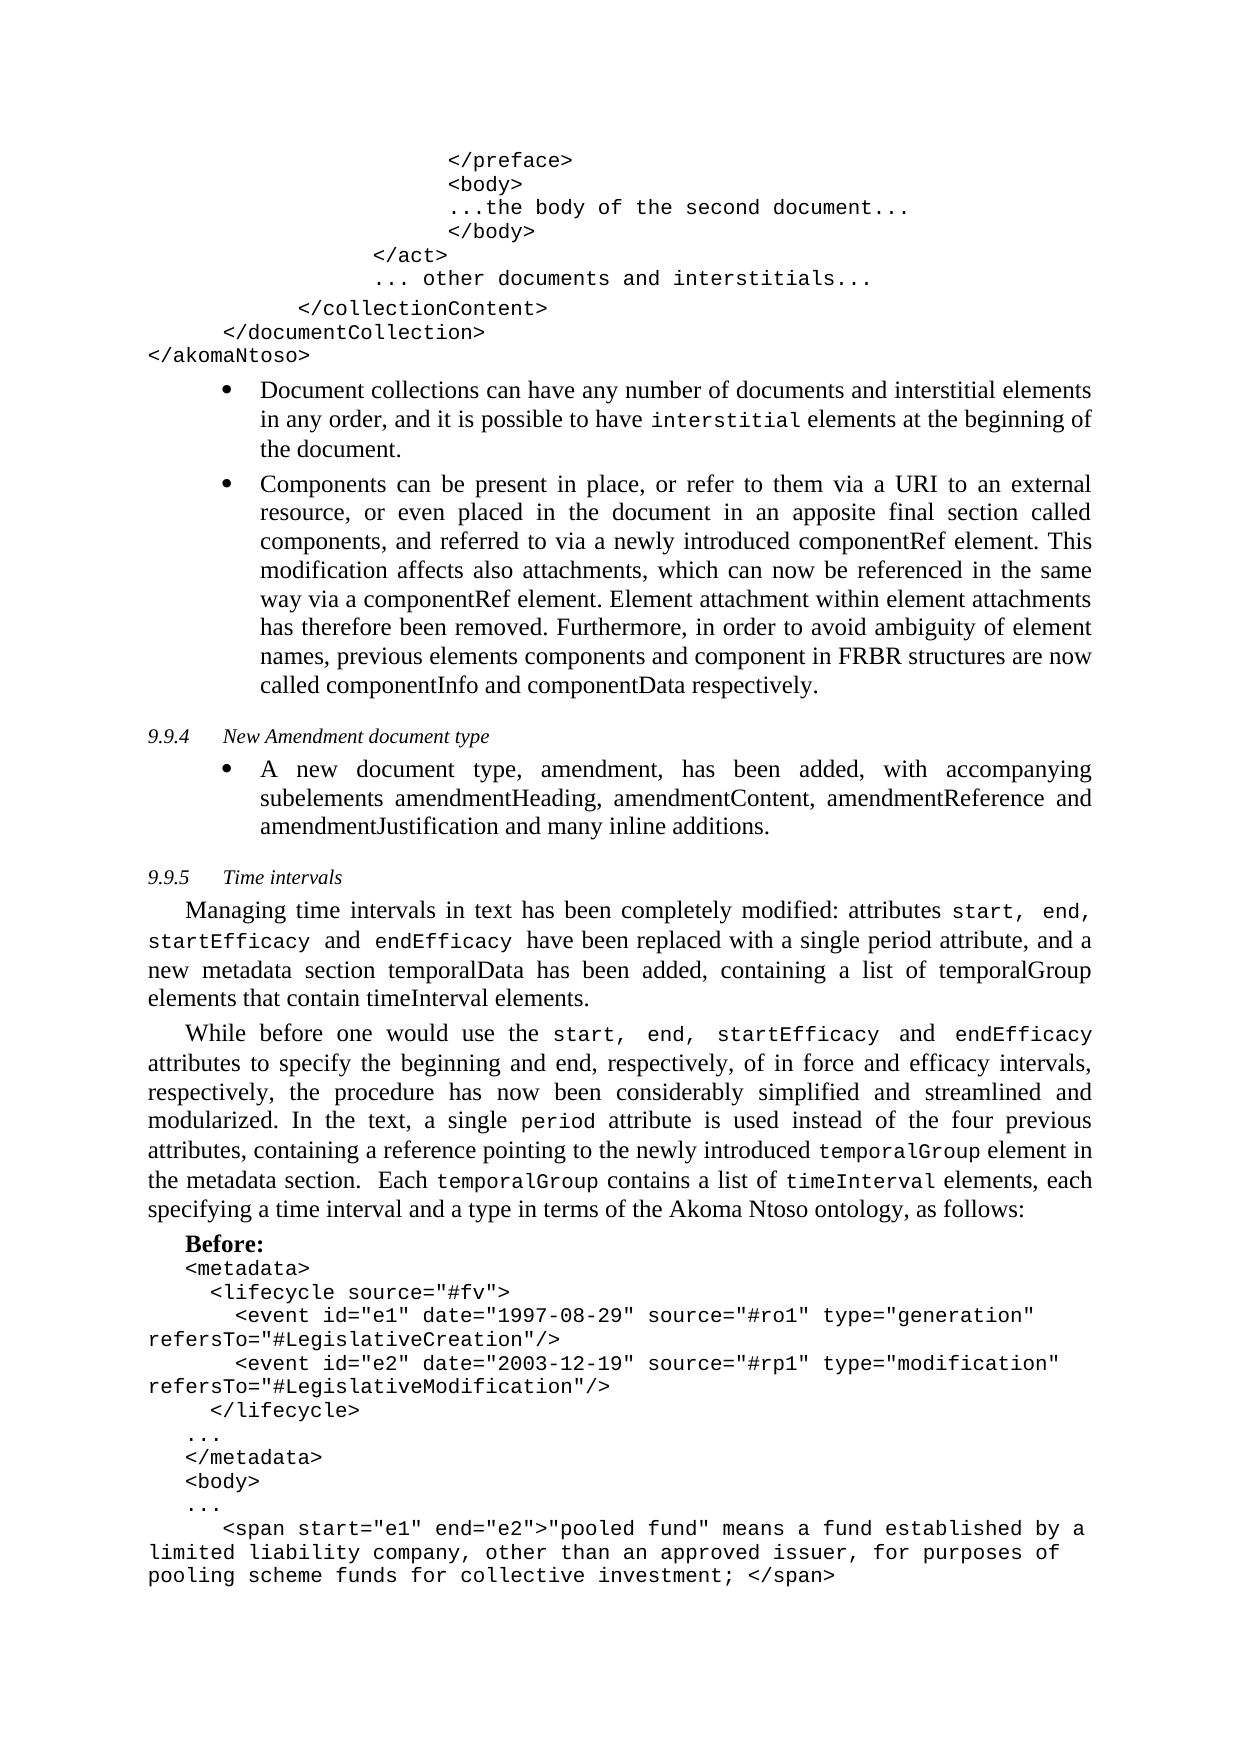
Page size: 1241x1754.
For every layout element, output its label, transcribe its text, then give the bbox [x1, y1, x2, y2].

text <body> [148, 1471, 1092, 1494]
text <event id="e1" date="1997-08-29" source="#ro1" type="generation" refersTo="#LegislativeCreation"/> [148, 1305, 1092, 1353]
text Managing time intervals in text has been completely modified: attributes start, end, startEfficacy and endEfficacy have been replaced with a single period attribute, and a new metadata section temporalData has been added, containing a list of temporalGroup elements that contain timeInterval elements. [148, 896, 1092, 1012]
text <span start="e1" end="e2">"pooled fund" means a fund established by a limited liability company, other than an approved issuer, for purposes of pooling scheme funds for collective investment; </span> [148, 1518, 1092, 1589]
text ... [148, 1494, 1092, 1518]
text Before: [148, 1229, 1092, 1258]
text ... [148, 1423, 1092, 1447]
list Components can be present in place, or refer to them via a URI to an external resource, or even placed in the document in an apposite final section called components, and referred to via a newly introduced componentRef element. This modification affects also attachments, which can now be referenced in the same way via a componentRef element. Element attachment within element attachments has therefore been removed. Furthermore, in order to avoid ambiguity of element names, previous elements components and component in FRBR structures are now called componentInfo and componentData respectively. [222, 469, 1092, 699]
subtitle New Amendment document type [148, 724, 1092, 748]
text <lifecycle source="#fv"> [148, 1282, 1092, 1305]
text </metadata> [148, 1447, 1092, 1471]
text While before one would use the start, end, startEfficacy and endEfficacy attributes to specify the beginning and end, respectively, of in force and efficacy intervals, respectively, the procedure has now been considerably simplified and streamlined and modularized. In the text, a single period attribute is used instead of the four previous attributes, containing a reference pointing to the newly introduced temporalGroup element in the metadata section. Each temporalGroup contains a list of timeInterval elements, each specifying a time interval and a type in terms of the Akoma Ntoso ontology, as follows: [148, 1018, 1092, 1223]
subtitle Time intervals [148, 865, 1092, 889]
list Document collections can have any number of documents and interstitial elements in any order, and it is possible to have interstitial elements at the beginning of the document. [222, 375, 1092, 462]
text <metadata> [148, 1258, 1092, 1282]
text </preface> <body> ...the body of the second document... </body> </act> ... other documents and interstitials... [148, 150, 1092, 292]
text </collectionContent> </documentCollection> </akomaNtoso> [148, 298, 1092, 369]
list A new document type, amendment, has been added, with accompanying subelements amendmentHeading, amendmentContent, amendmentReference and amendmentJustification and many inline additions. [222, 754, 1092, 840]
text </lifecycle> [148, 1400, 1092, 1423]
text <event id="e2" date="2003-12-19" source="#rp1" type="modification" refersTo="#LegislativeModification"/> [148, 1353, 1092, 1400]
